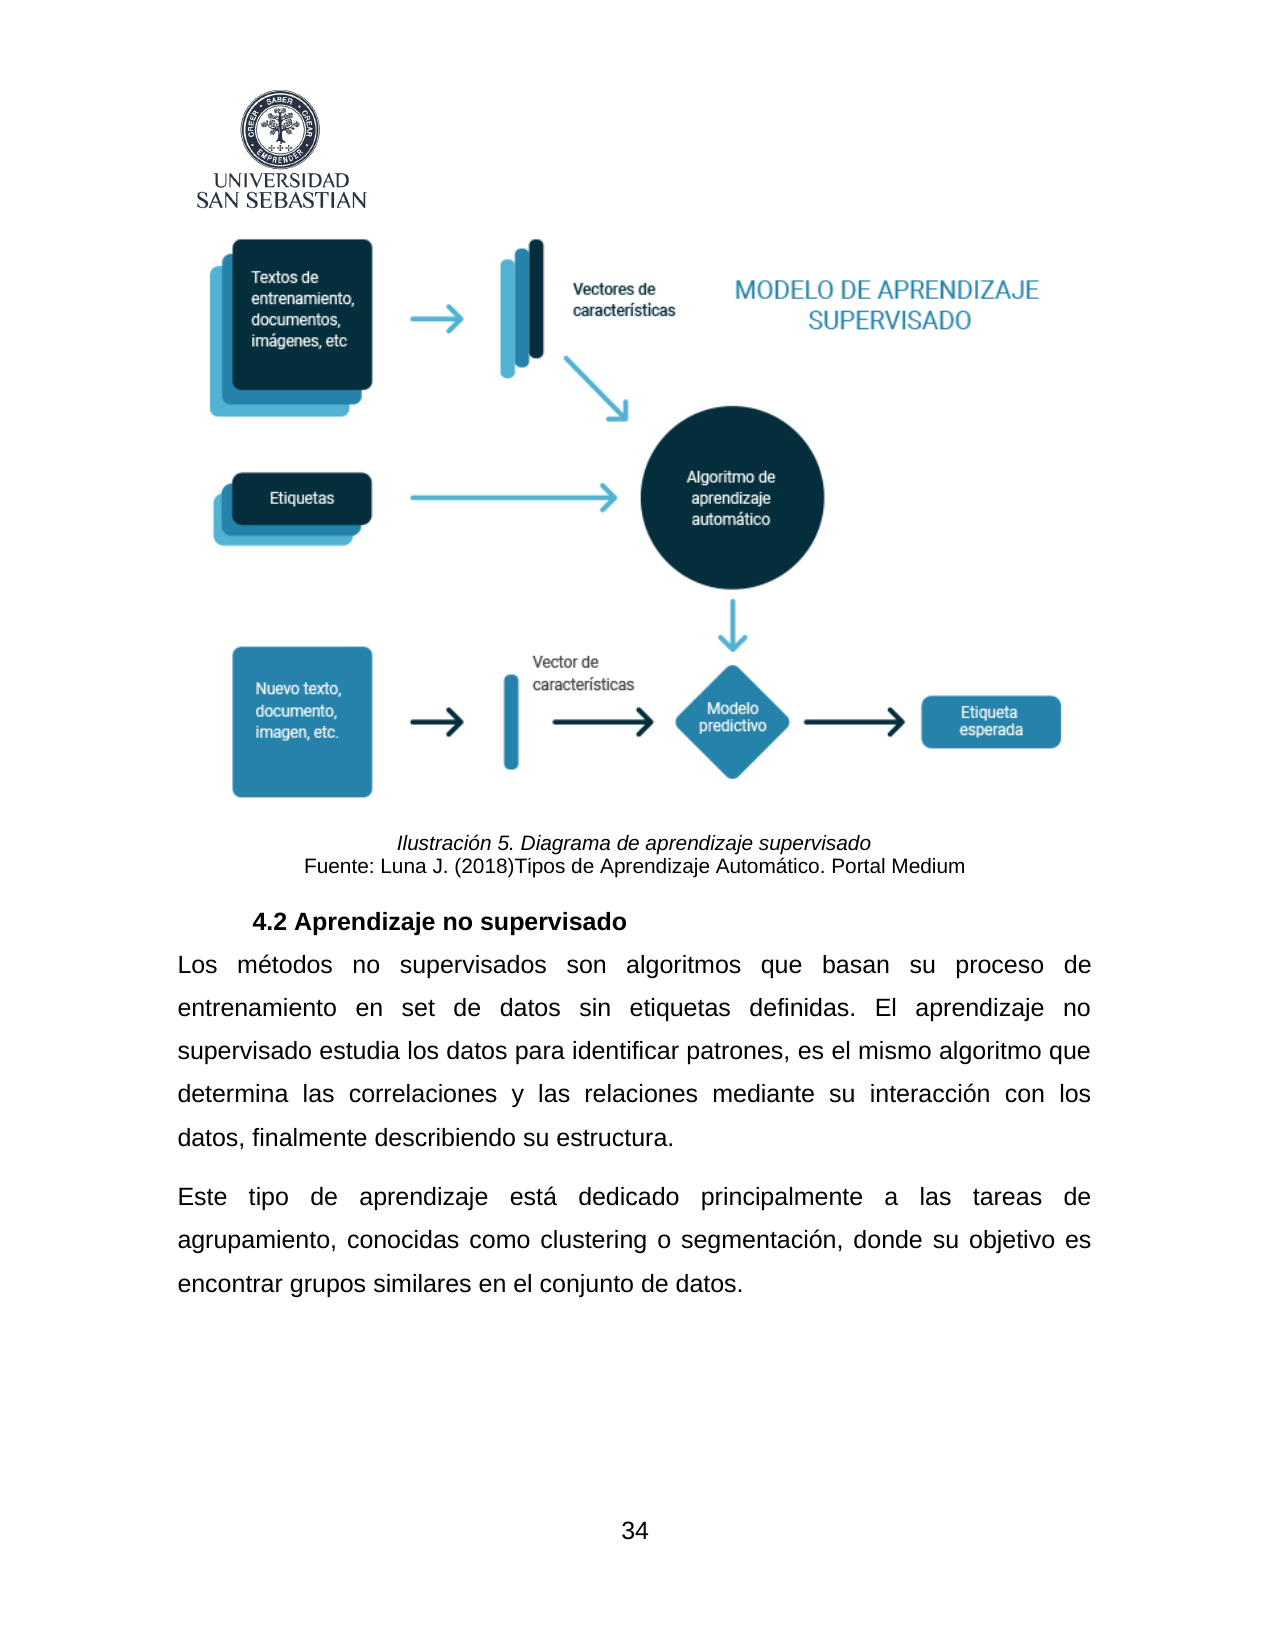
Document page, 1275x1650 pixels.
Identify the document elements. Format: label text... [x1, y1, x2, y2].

text Los métodos no supervisados son algoritmos que basan su proceso de entrenamiento en set de datos sin etiquetas definidas. El aprendizaje no supervisado estudia los datos para identificar patrones, es el mismo algoritmo que determina las correlaciones y las relaciones mediante su interacción con los datos, finalmente describiendo su estructura. [177, 950, 1093, 1151]
text Fuente: Luna J. (2018)Tipos de Aprendizaje Automático. Portal Medium [177, 854, 1093, 878]
picture [177, 76, 1081, 816]
subtitle 4.2 Aprendizaje no supervisado [252, 907, 1093, 936]
text Ilustración 5. Diagrama de aprendizaje supervisado [177, 830, 1093, 854]
text Este tipo de aprendizaje está dedicado principalmente a las tareas de agrupamiento, conocidas como clustering o segmentación, donde su objetivo es encontrar grupos similares en el conjunto de datos. [177, 1182, 1093, 1297]
